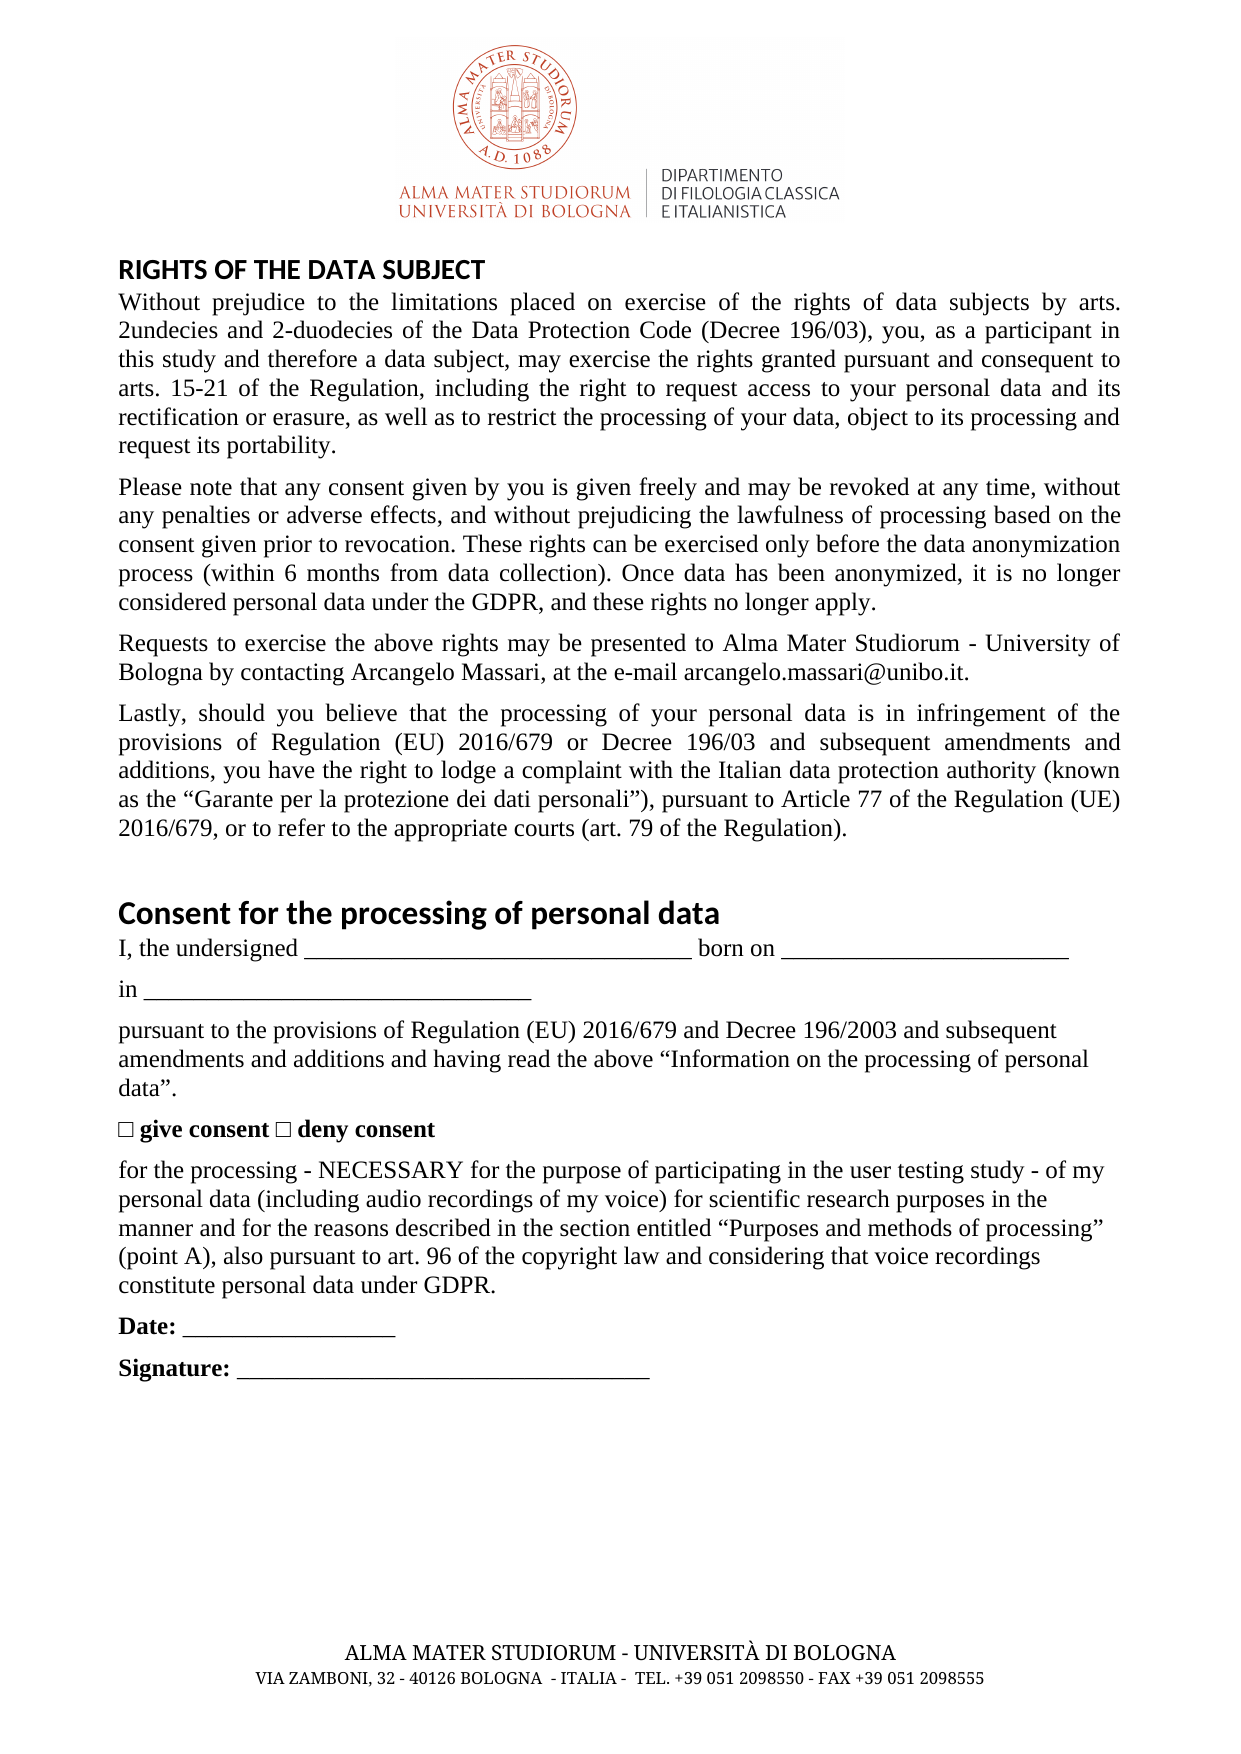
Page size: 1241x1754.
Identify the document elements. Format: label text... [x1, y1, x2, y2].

text Date: _________________ [118, 1311, 1122, 1340]
text Signature: _________________________________ [118, 1353, 1122, 1381]
text □ give consent □ deny consent [118, 1114, 1122, 1143]
text I, the undersigned _______________________________ born on _______________________ [118, 933, 1122, 961]
text in _______________________________ [118, 974, 1122, 1003]
picture [394, 37, 846, 223]
text pursuant to the provisions of Regulation (EU) 2016/679 and Decree 196/2003 and subsequent amendments and additions and having read the above “Information on the processing of personal data”. [118, 1015, 1122, 1101]
text Requests to exercise the above rights may be presented to Alma Mater Studiorum - University of Bologna by contacting Arcangelo Massari, at the e-mail arcangelo.massari@unibo.it. [118, 628, 1122, 686]
text for the processing - NECESSARY for the purpose of participating in the user testing study - of my personal data (including audio recordings of my voice) for scientific research purposes in the manner and for the reasons described in the section entitled “Purposes and methods of processing” (point A), also pursuant to art. 96 of the copyright law and considering that voice recordings constitute personal data under GDPR. [118, 1155, 1122, 1299]
subtitle RIGHTS OF THE DATA SUBJECT [118, 251, 1122, 287]
subtitle Consent for the processing of personal data [118, 892, 1122, 933]
text Without prejudice to the limitations placed on exercise of the rights of data subjects by arts. 2undecies and 2-duodecies of the Data Protection Code (Decree 196/03), you, as a participant in this study and therefore a data subject, may exercise the rights granted pursuant and consequent to arts. 15-21 of the Regulation, including the right to request access to your personal data and its rectification or erasure, as well as to restrict the processing of your data, object to its processing and request its portability. [118, 287, 1122, 459]
text Lastly, should you believe that the processing of your personal data is in infringement of the provisions of Regulation (EU) 2016/679 or Decree 196/03 and subsequent amendments and additions, you have the right to lodge a complaint with the Italian data protection authority (known as the “Garante per la protezione dei dati personali”), pursuant to Article 77 of the Regulation (UE) 2016/679, or to refer to the appropriate courts (art. 79 of the Regulation). [118, 698, 1122, 842]
text Please note that any consent given by you is given freely and may be revoked at any time, without any penalties or adverse effects, and without prejudicing the lawfulness of processing based on the consent given prior to revocation. These rights can be exercised only before the data anonymization process (within 6 months from data collection). Once data has been anonymized, it is no longer considered personal data under the GDPR, and these rights no longer apply. [118, 472, 1122, 616]
